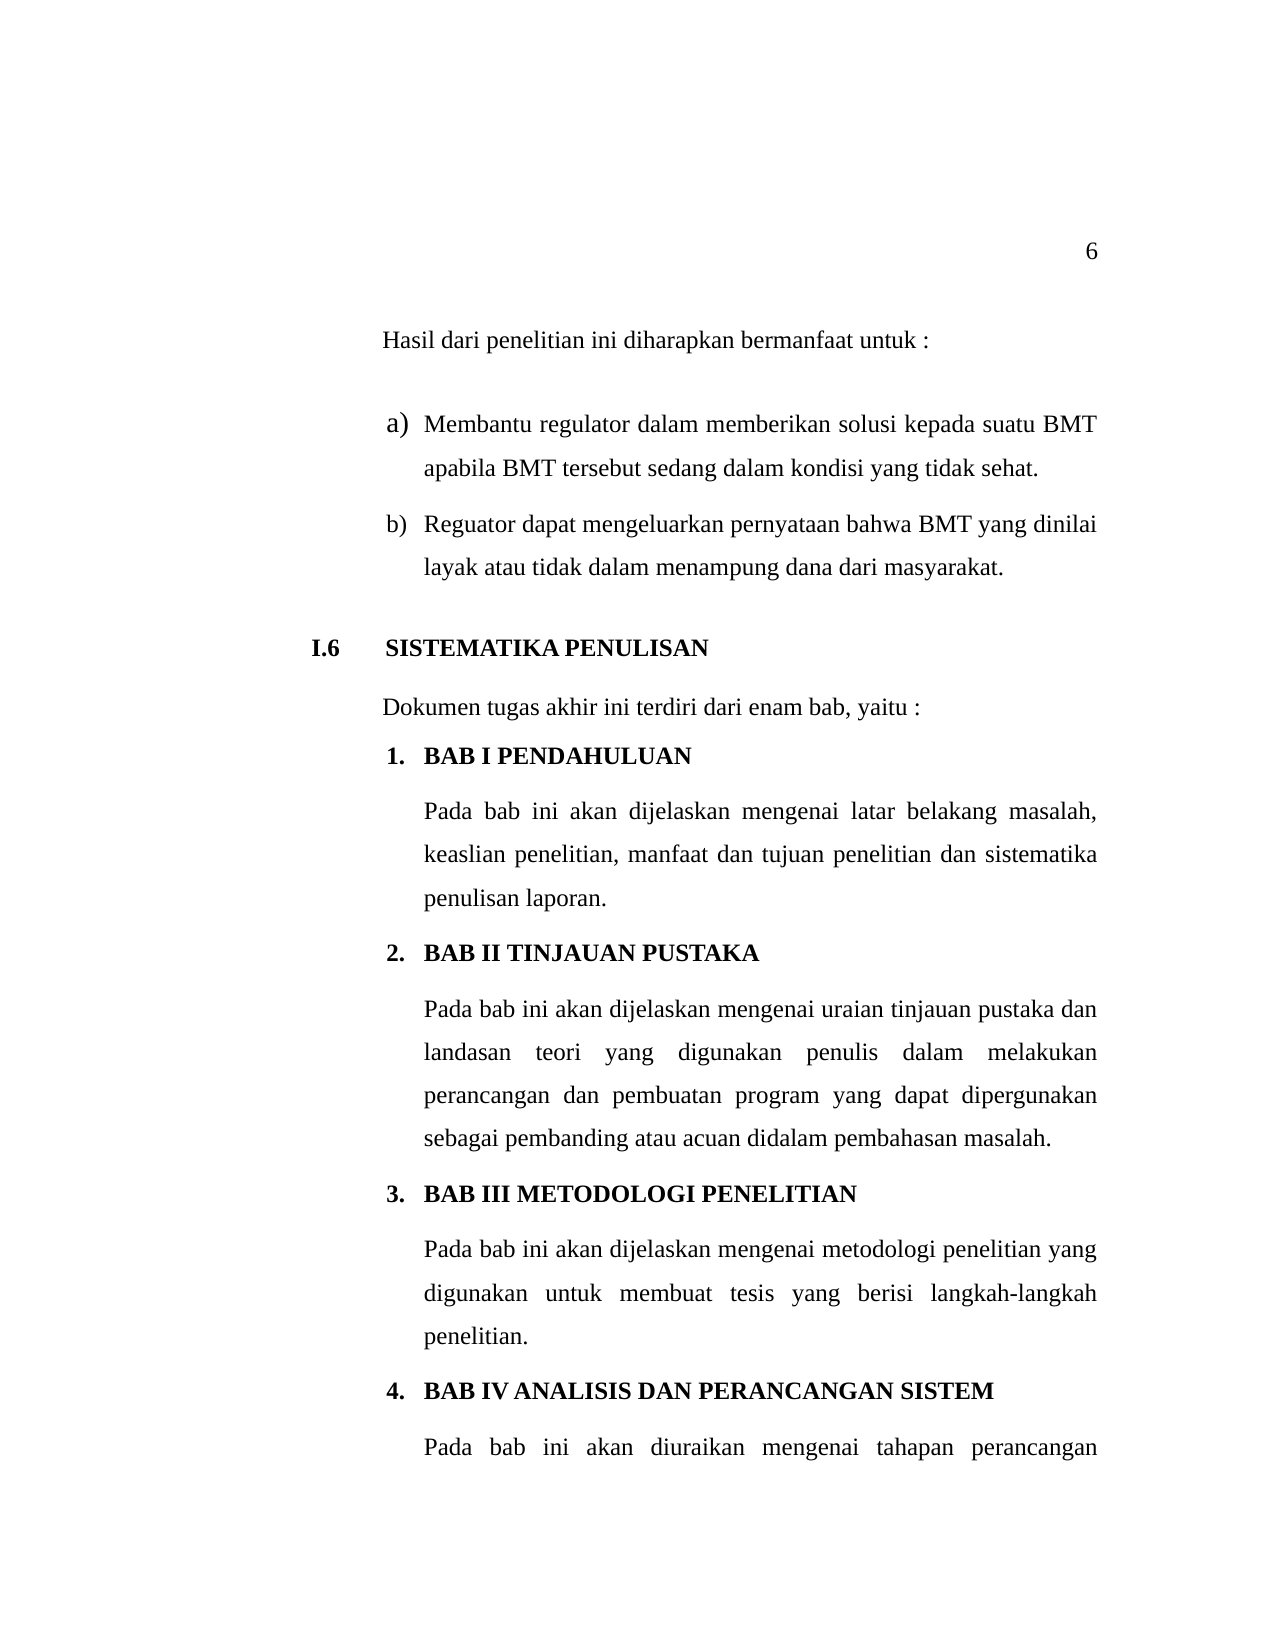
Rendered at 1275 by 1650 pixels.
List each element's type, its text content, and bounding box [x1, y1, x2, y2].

list Pada bab ini akan diuraikan mengenai tahapan perancangan [386, 1432, 1098, 1461]
subtitle SISTEMATIKA PENULISAN [311, 633, 1098, 661]
list Membantu regulator dalam memberikan solusi kepada suatu BMT apabila BMT tersebut sedang dalam kondisi yang tidak sehat. [386, 405, 1098, 482]
list BAB III METODOLOGI PENELITIAN [386, 1179, 1098, 1208]
subtitle Dokumen tugas akhir ini terdiri dari enam bab, yaitu : [311, 692, 1098, 720]
list Reguator dapat mengeluarkan pernyataan bahwa BMT yang dinilai layak atau tidak dalam menampung dana dari masyarakat. [386, 509, 1098, 581]
list BAB I PENDAHULUAN [386, 741, 1098, 769]
list BAB II TINJAUAN PUSTAKA [386, 938, 1098, 967]
list Pada bab ini akan dijelaskan mengenai latar belakang masalah, keaslian penelitian, manfaat dan tujuan penelitian dan sistematika penulisan laporan. [386, 796, 1098, 911]
list Pada bab ini akan dijelaskan mengenai metodologi penelitian yang digunakan untuk membuat tesis yang berisi langkah-langkah penelitian. [386, 1234, 1098, 1349]
list BAB IV ANALISIS DAN PERANCANGAN SISTEM [386, 1376, 1098, 1405]
list Pada bab ini akan dijelaskan mengenai uraian tinjauan pustaka dan landasan teori yang digunakan penulis dalam melakukan perancangan dan pembuatan program yang dapat dipergunakan sebagai pembanding atau acuan didalam pembahasan masalah. [386, 994, 1098, 1152]
text Hasil dari penelitian ini diharapkan bermanfaat untuk : [382, 325, 1098, 353]
